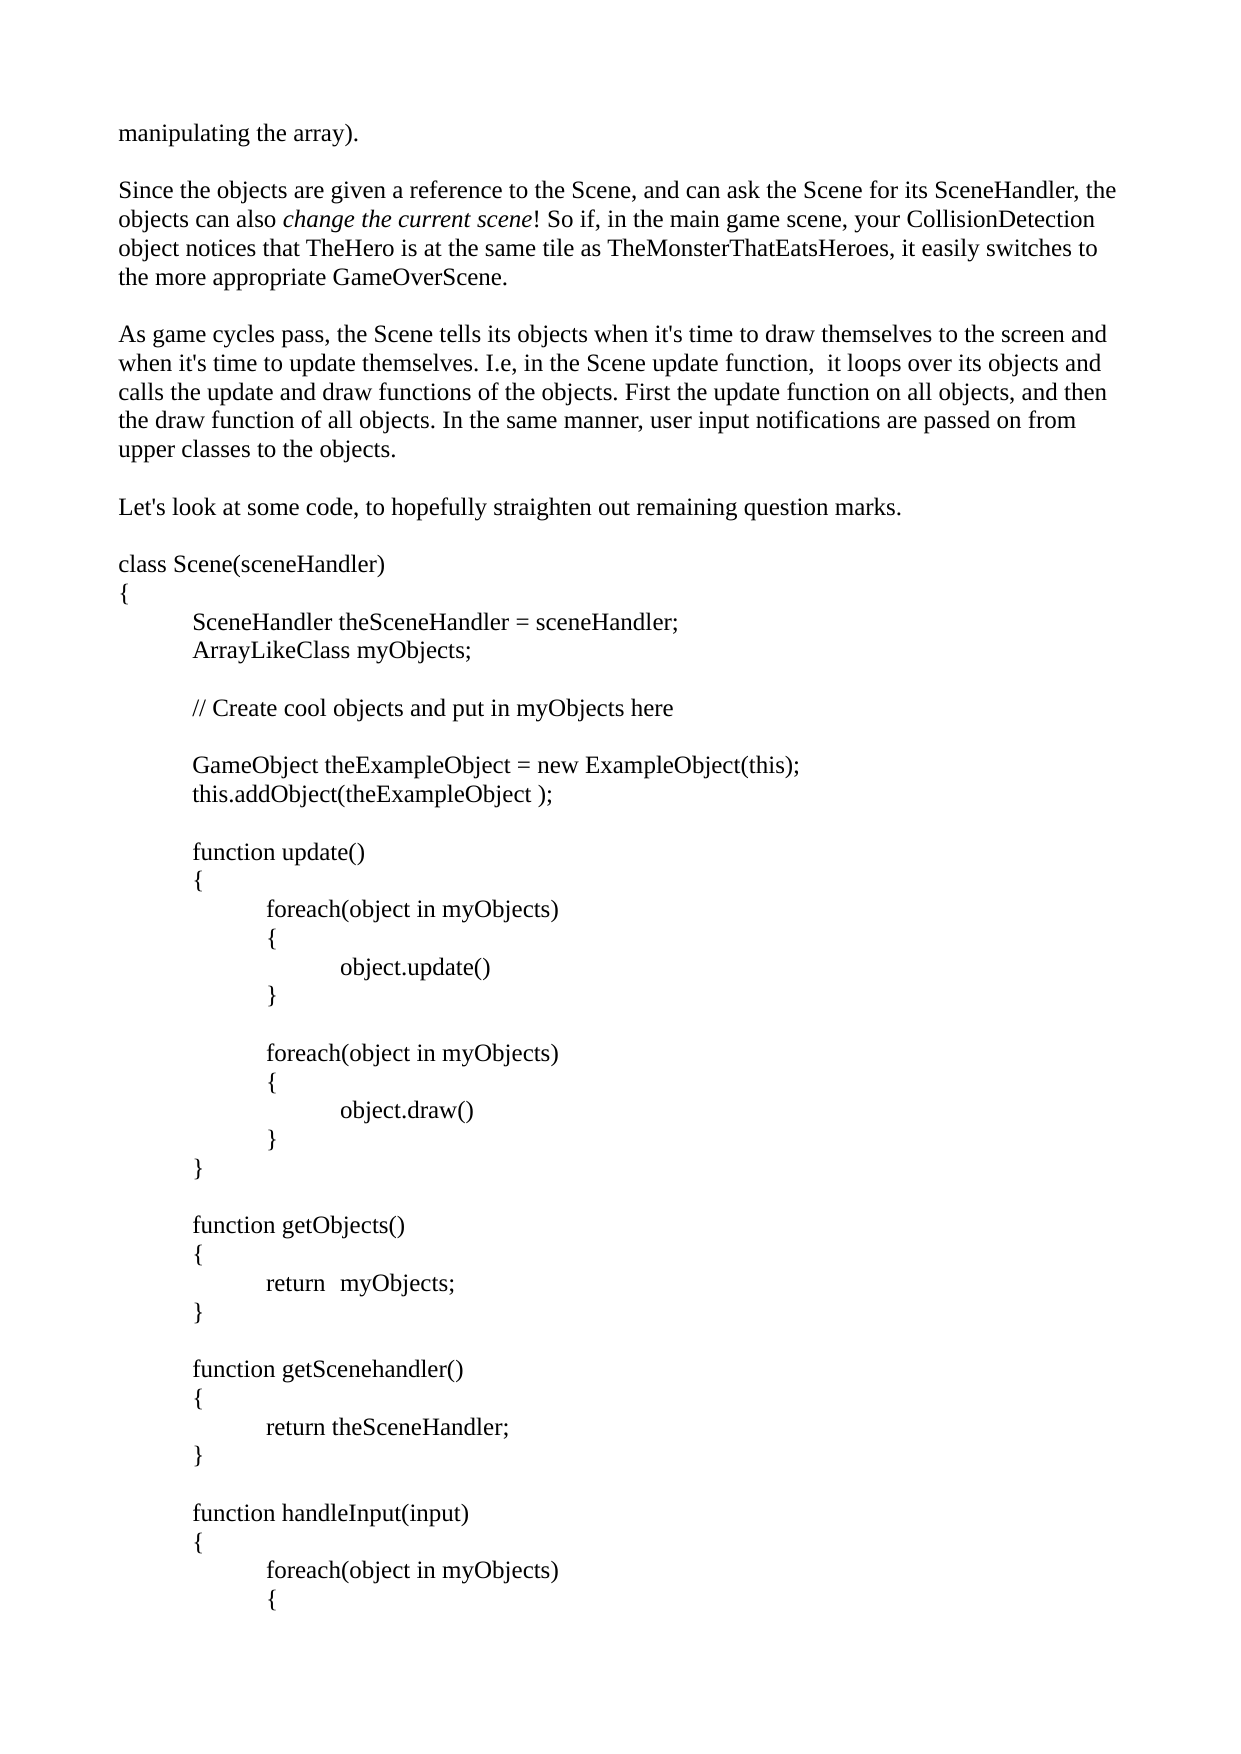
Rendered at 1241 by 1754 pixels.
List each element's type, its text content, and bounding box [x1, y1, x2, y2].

text // Create cool objects and put in myObjects here [118, 693, 1122, 722]
text object.draw() [118, 1096, 1122, 1124]
text { [118, 1584, 1122, 1613]
text { [118, 1067, 1122, 1096]
text manipulating the array). [118, 118, 1122, 147]
text { [118, 1383, 1122, 1412]
text Since the objects are given a reference to the Scene, and can ask the Scene for its SceneHandler, the objects can also change the current scene! So if, in the main game scene, your CollisionDetection object notices that TheHero is at the same tile as TheMonsterThatEatsHeroes, it easily switches to the more appropriate GameOverScene. [118, 176, 1122, 291]
text function getScenehandler() [118, 1354, 1122, 1383]
text } [118, 1297, 1122, 1326]
text { [118, 923, 1122, 952]
text { [118, 578, 1122, 607]
text function update() [118, 837, 1122, 866]
text function handleInput(input) [118, 1498, 1122, 1527]
text SceneHandler theSceneHandler = sceneHandler; [118, 607, 1122, 636]
text class Scene(sceneHandler) [118, 549, 1122, 578]
text } [118, 981, 1122, 1009]
text Let's look at some code, to hopefully straighten out remaining question marks. [118, 492, 1122, 521]
text { [118, 1527, 1122, 1556]
text As game cycles pass, the Scene tells its objects when it's time to draw themselves to the screen and when it's time to update themselves. I.e, in the Scene update function, it loops over its objects and calls the update and draw functions of the objects. First the update function on all objects, and then the draw function of all objects. In the same manner, user input notifications are passed on from upper classes to the objects. [118, 319, 1122, 463]
text { [118, 866, 1122, 894]
text foreach(object in myObjects) [118, 1038, 1122, 1067]
text return theSceneHandler; [118, 1412, 1122, 1441]
text this.addObject(theExampleObject ); [118, 779, 1122, 808]
text } [118, 1441, 1122, 1469]
text { [118, 1239, 1122, 1268]
text object.update() [118, 952, 1122, 981]
text GameObject theExampleObject = new ExampleObject(this); [118, 751, 1122, 779]
text } [118, 1124, 1122, 1153]
text foreach(object in myObjects) [118, 894, 1122, 923]
text function getObjects() [118, 1211, 1122, 1239]
text } [118, 1153, 1122, 1182]
text return myObjects; [118, 1268, 1122, 1297]
text ArrayLikeClass myObjects; [118, 636, 1122, 664]
text foreach(object in myObjects) [118, 1556, 1122, 1584]
